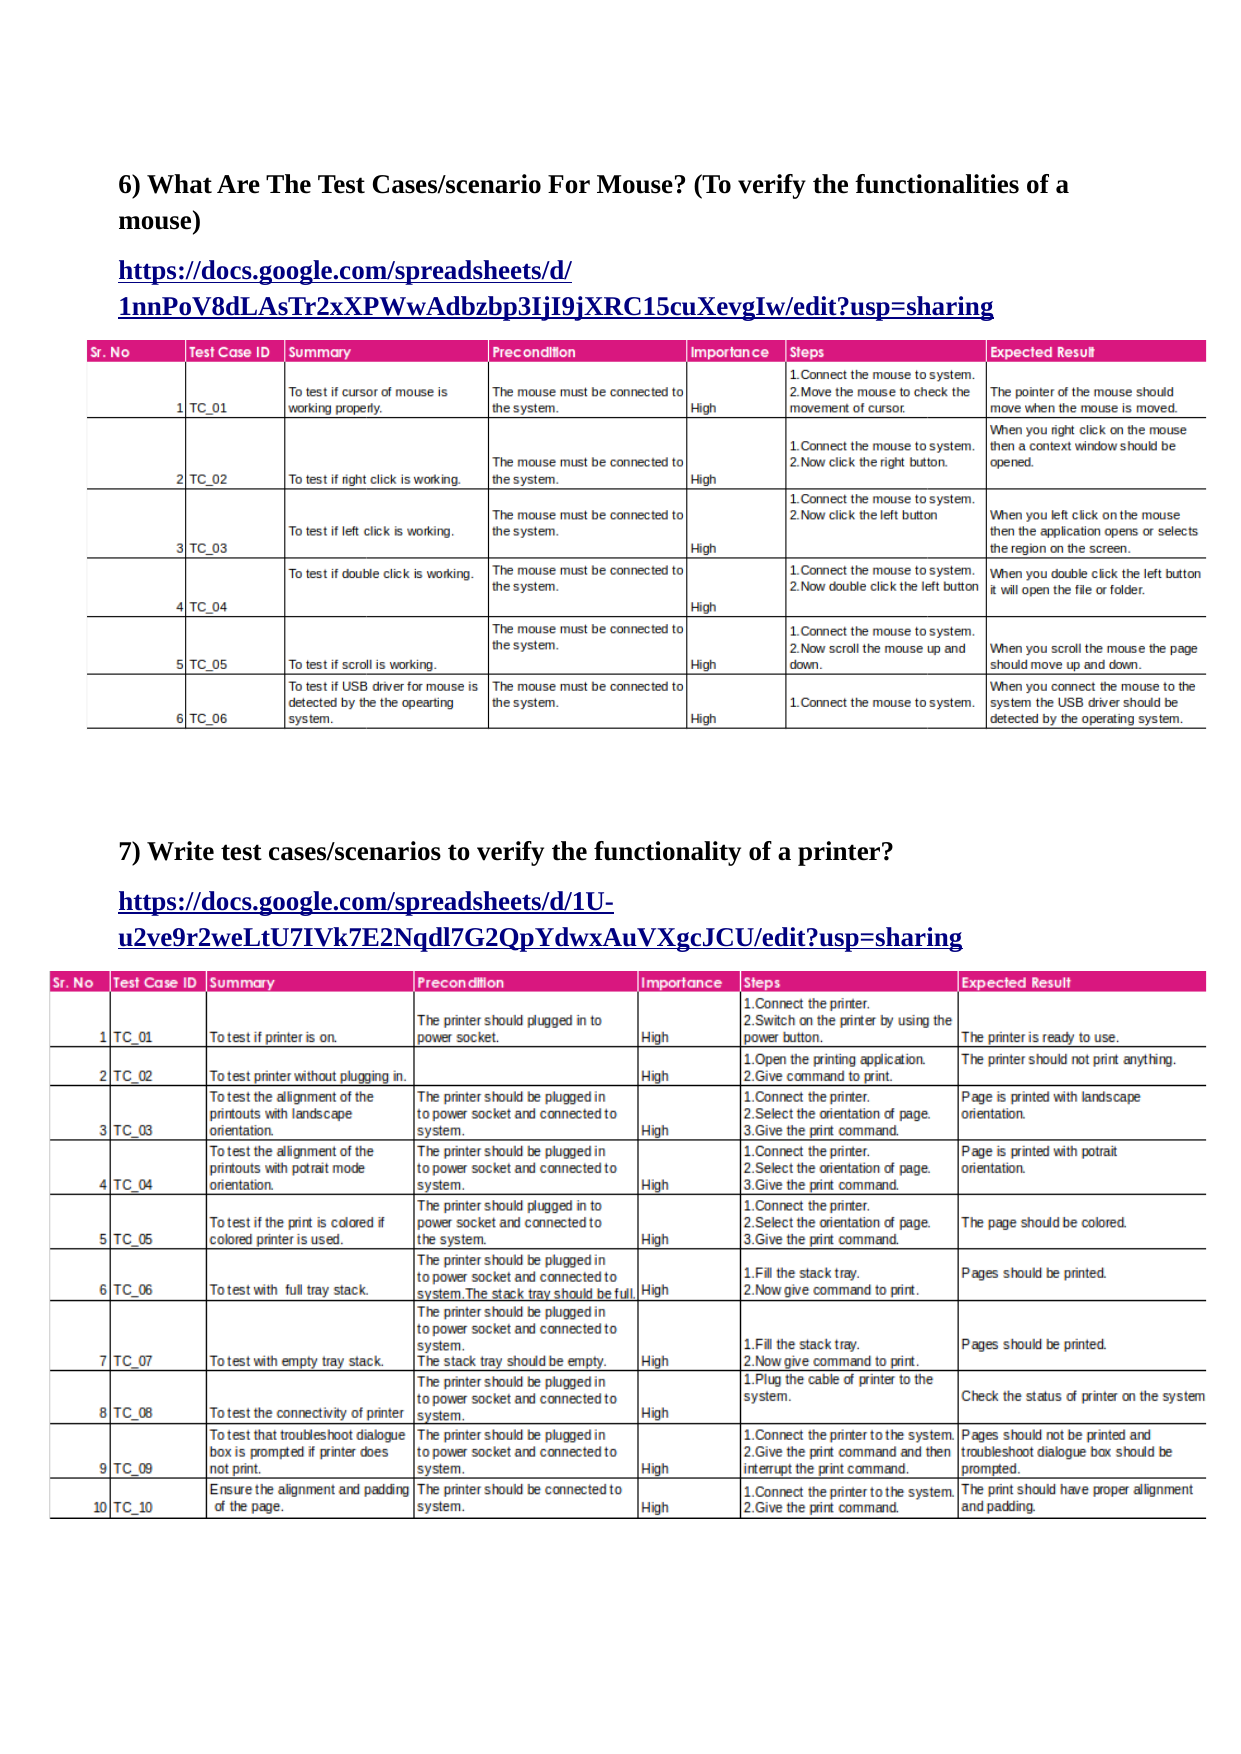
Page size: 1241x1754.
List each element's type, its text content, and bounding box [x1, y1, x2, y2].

picture [86, 340, 1207, 730]
text 6) What Are The Test Cases/scenario For Mouse? (To verify the functionalities of a mouse) [118, 168, 1122, 235]
text https://docs.google.com/spreadsheets/d/1nnPoV8dLAsTr2xXPWwAdbzbp3IjI9jXRC15cuXevgIw/edit?usp=sharing [118, 254, 1122, 321]
text 7) Write test cases/scenarios to verify the functionality of a printer? [118, 835, 1122, 866]
picture [49, 971, 1207, 1519]
text https://docs.google.com/spreadsheets/d/1U-u2ve9r2weLtU7IVk7E2Nqdl7G2QpYdwxAuVXgcJCU/edit?usp=sharing [118, 885, 1122, 952]
